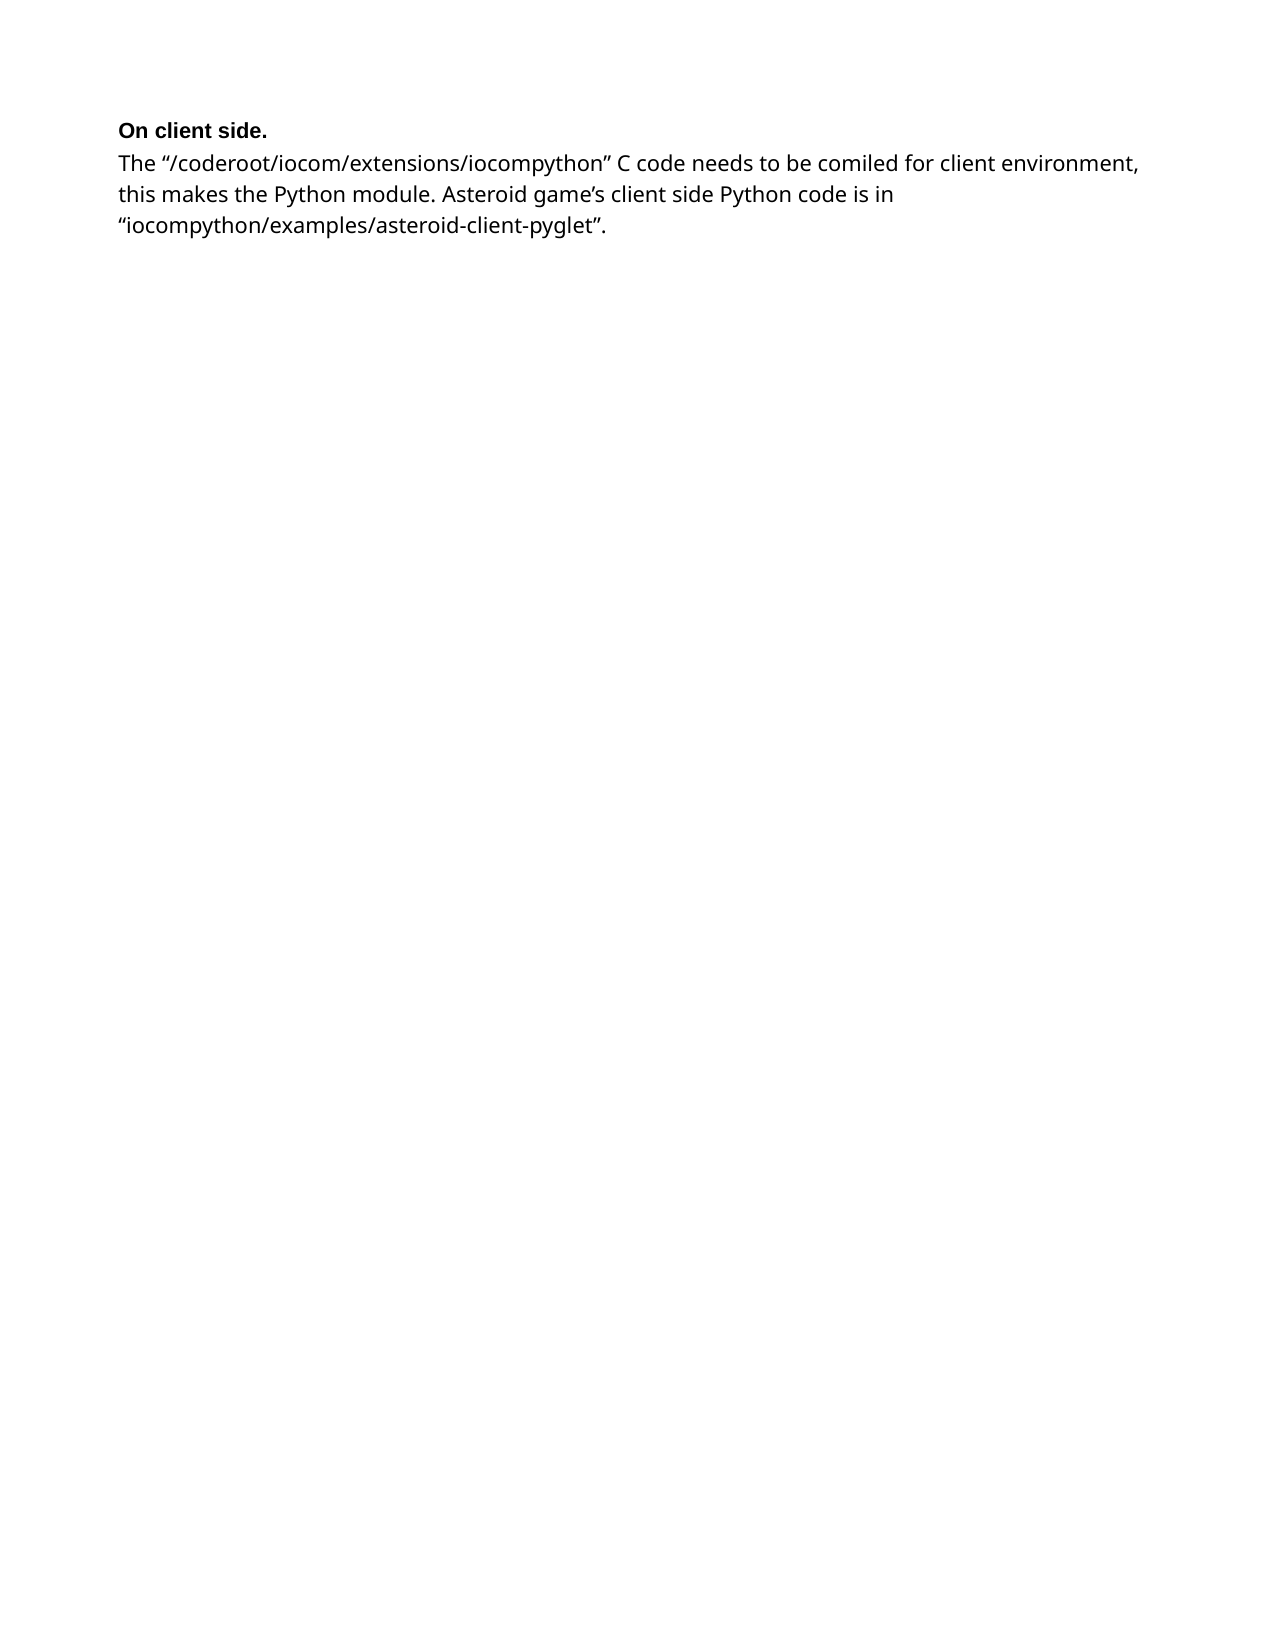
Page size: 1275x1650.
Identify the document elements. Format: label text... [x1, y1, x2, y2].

subtitle On client side. [118, 118, 1157, 143]
text The “/coderoot/iocom/extensions/iocompython” C code needs to be comiled for client environment, this makes the Python module. Asteroid game’s client side Python code is in “iocompython/examples/asteroid-client-pyglet”. [118, 148, 1157, 240]
